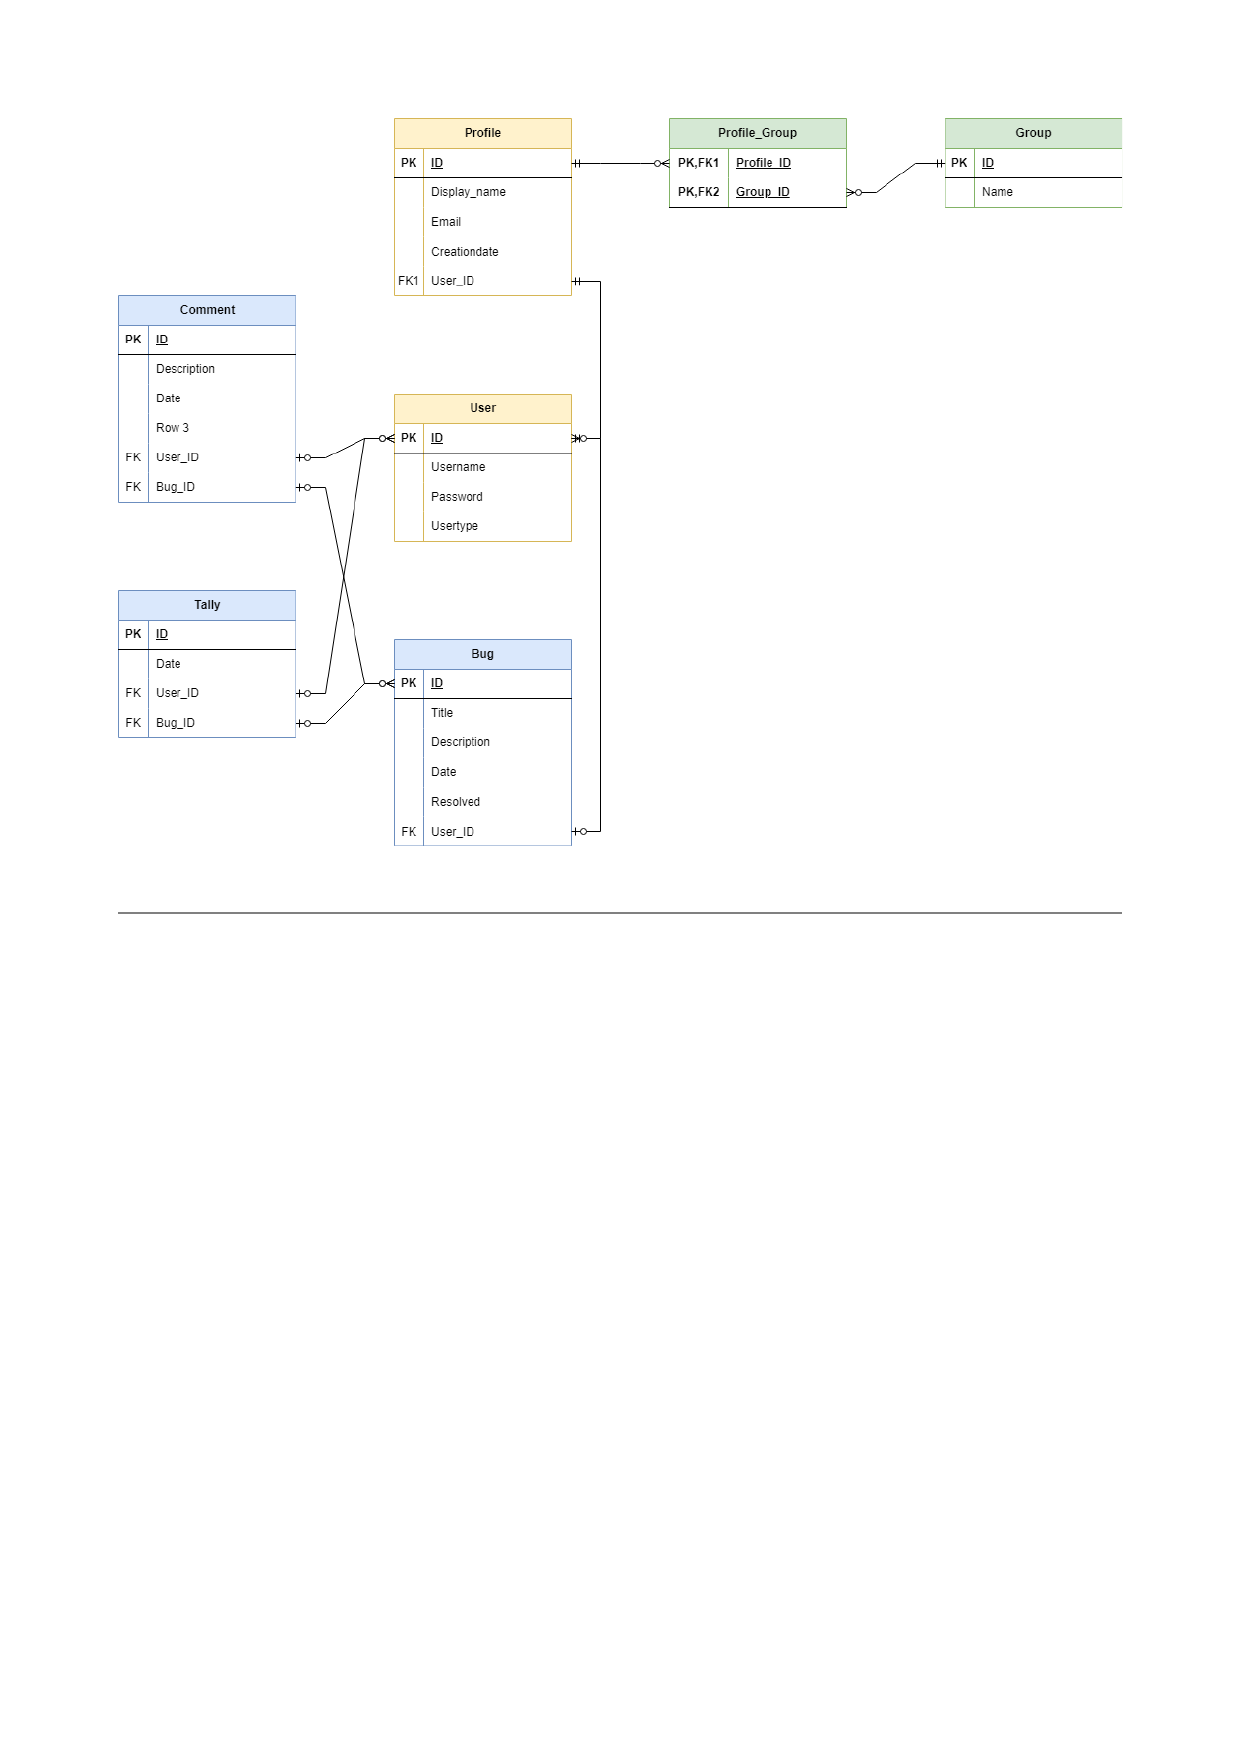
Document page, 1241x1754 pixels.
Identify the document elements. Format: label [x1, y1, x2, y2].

picture [118, 118, 1123, 846]
